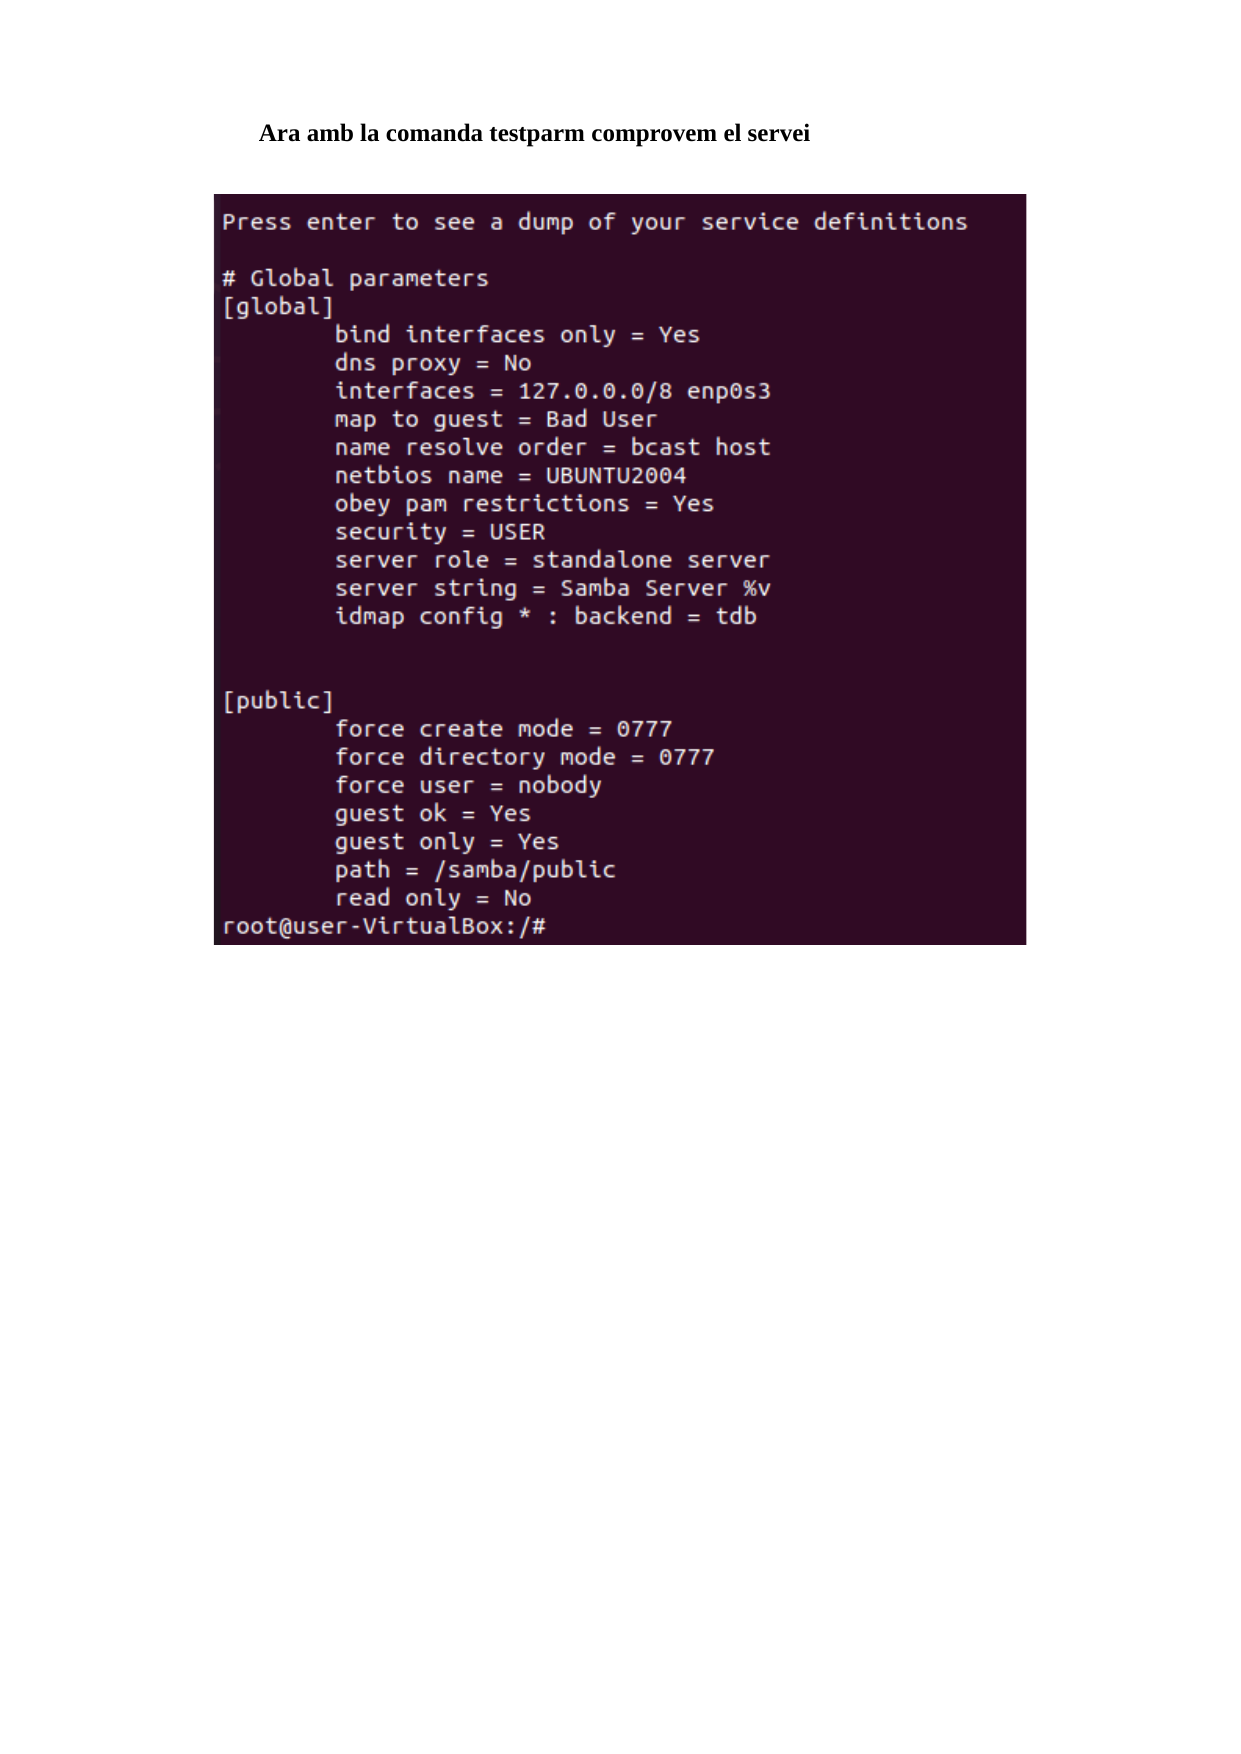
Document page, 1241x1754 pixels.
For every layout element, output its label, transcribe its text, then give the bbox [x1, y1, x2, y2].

picture [213, 194, 1027, 945]
text Ara amb la comanda testparm comprovem el servei [259, 118, 1122, 147]
